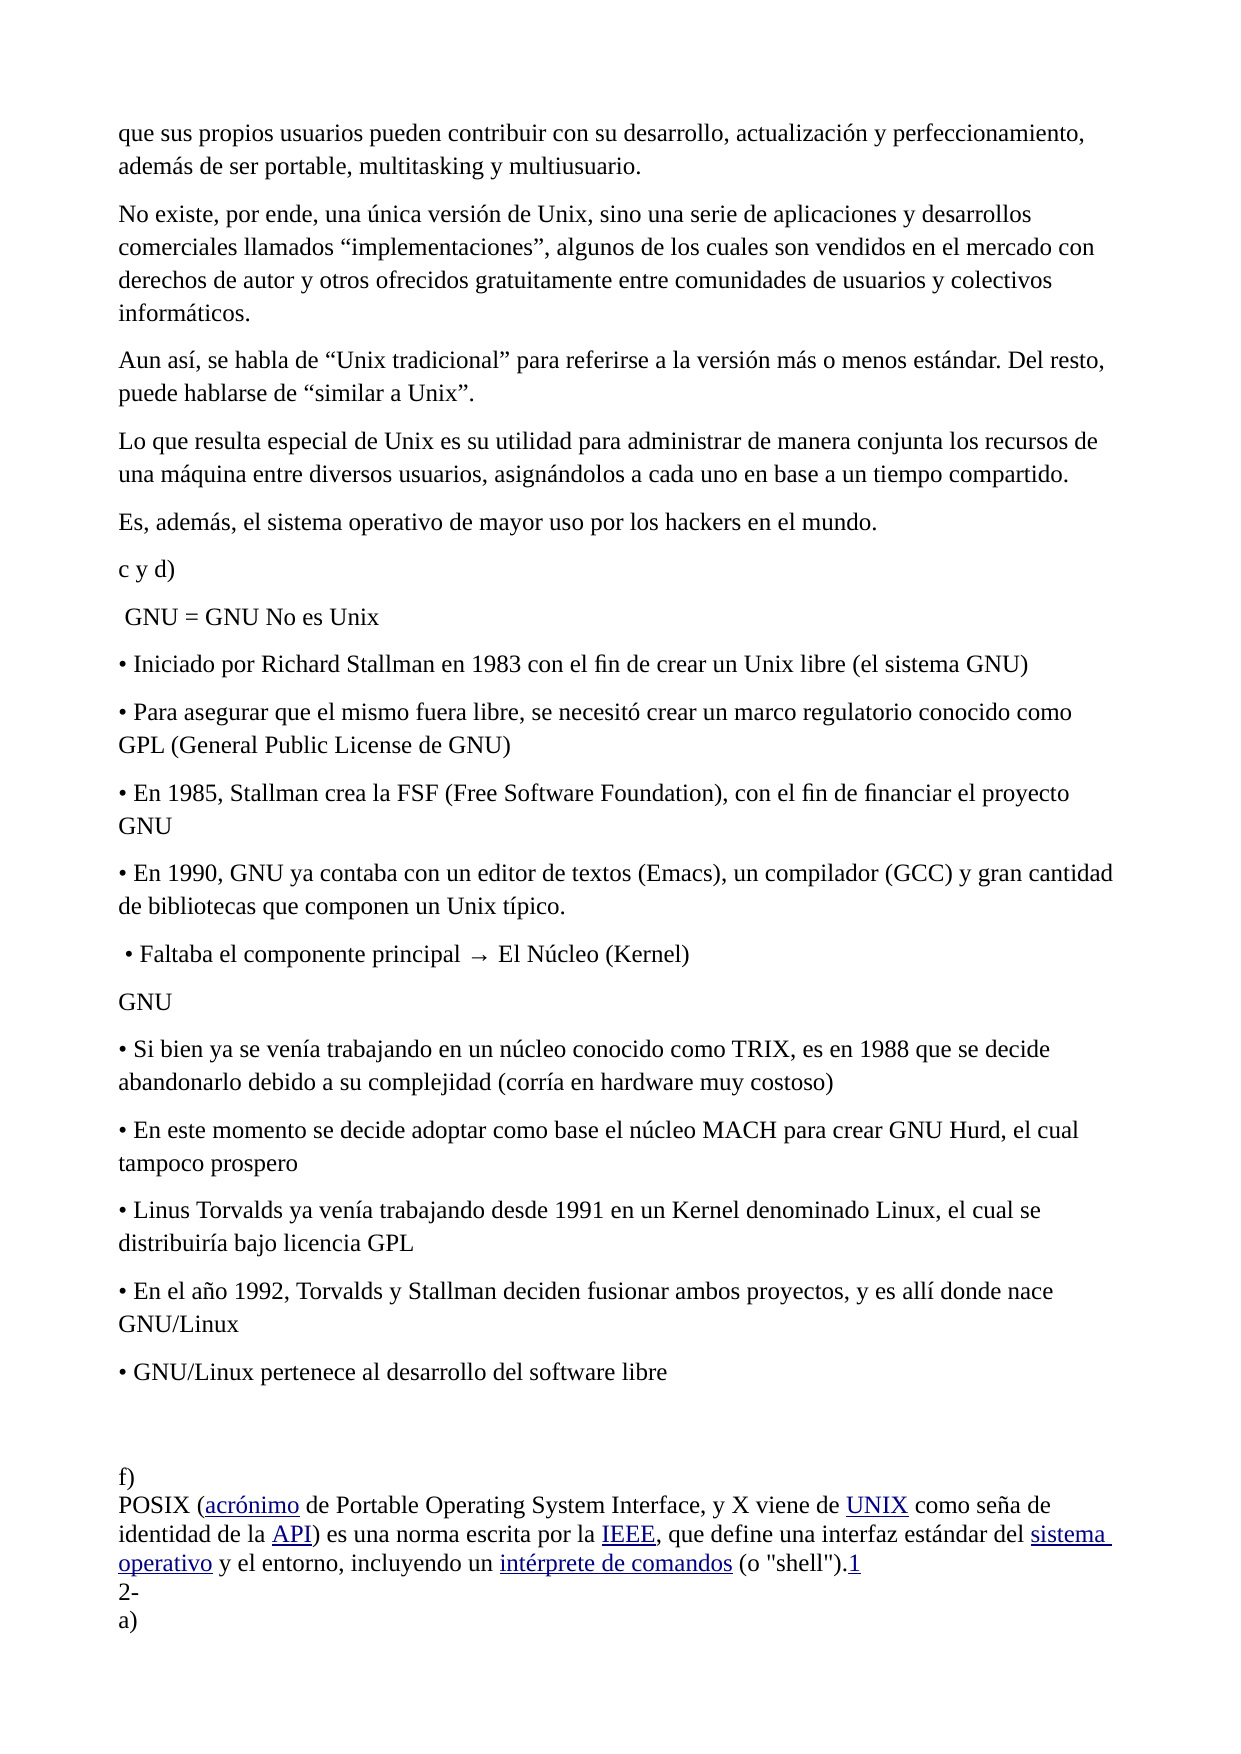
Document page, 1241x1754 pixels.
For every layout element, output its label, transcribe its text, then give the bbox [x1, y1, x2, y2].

text a) [118, 1606, 1122, 1634]
text • En 1990, GNU ya contaba con un editor de textos (Emacs), un compilador (GCC) y gran cantidad de bibliotecas que componen un Unix típico. [118, 858, 1122, 920]
text 2- [118, 1577, 1122, 1606]
text No existe, por ende, una única versión de Unix, sino una serie de aplicaciones y desarrollos comerciales llamados “implementaciones”, algunos de los cuales son vendidos en el mercado con derechos de autor y otros ofrecidos gratuitamente entre comunidades de usuarios y colectivos informáticos. [118, 199, 1122, 327]
text • GNU/Linux pertenece al desarrollo del software libre [118, 1357, 1122, 1385]
text • Iniciado por Richard Stallman en 1983 con el ﬁn de crear un Unix libre (el sistema GNU) [118, 649, 1122, 678]
text • En 1985, Stallman crea la FSF (Free Software Foundation), con el ﬁn de ﬁnanciar el proyecto GNU [118, 778, 1122, 839]
text • En este momento se decide adoptar como base el núcleo MACH para crear GNU Hurd, el cual tampoco prospero [118, 1115, 1122, 1177]
text que sus propios usuarios pueden contribuir con su desarrollo, actualización y perfeccionamiento, además de ser portable, multitasking y multiusuario. [118, 118, 1122, 180]
text • Si bien ya se venía trabajando en un núcleo conocido como TRIX, es en 1988 que se decide abandonarlo debido a su complejidad (corría en hardware muy costoso) [118, 1034, 1122, 1096]
text Lo que resulta especial de Unix es su utilidad para administrar de manera conjunta los recursos de una máquina entre diversos usuarios, asignándolos a cada uno en base a un tiempo compartido. [118, 426, 1122, 488]
text Es, además, el sistema operativo de mayor uso por los hackers en el mundo. [118, 507, 1122, 535]
text • Faltaba el componente principal → El Núcleo (Kernel) [118, 939, 1122, 968]
text POSIX (acrónimo de Portable Operating System Interface, y X viene de UNIX como seña de identidad de la API) es una norma escrita por la IEEE, que define una interfaz estándar del sistema operativo y el entorno, incluyendo un intérprete de comandos (o "shell").1​ [118, 1491, 1122, 1577]
text GNU [118, 987, 1122, 1015]
text f) [118, 1462, 1122, 1491]
text • Linus Torvalds ya venía trabajando desde 1991 en un Kernel denominado Linux, el cual se distribuiría bajo licencia GPL [118, 1195, 1122, 1257]
text • En el año 1992, Torvalds y Stallman deciden fusionar ambos proyectos, y es allí donde nace GNU/Linux [118, 1276, 1122, 1338]
text Aun así, se habla de “Unix tradicional” para referirse a la versión más o menos estándar. Del resto, puede hablarse de “similar a Unix”. [118, 345, 1122, 407]
text c y d) [118, 554, 1122, 583]
text GNU = GNU No es Unix [118, 602, 1122, 631]
text • Para asegurar que el mismo fuera libre, se necesitó crear un marco regulatorio conocido como GPL (General Public License de GNU) [118, 697, 1122, 759]
